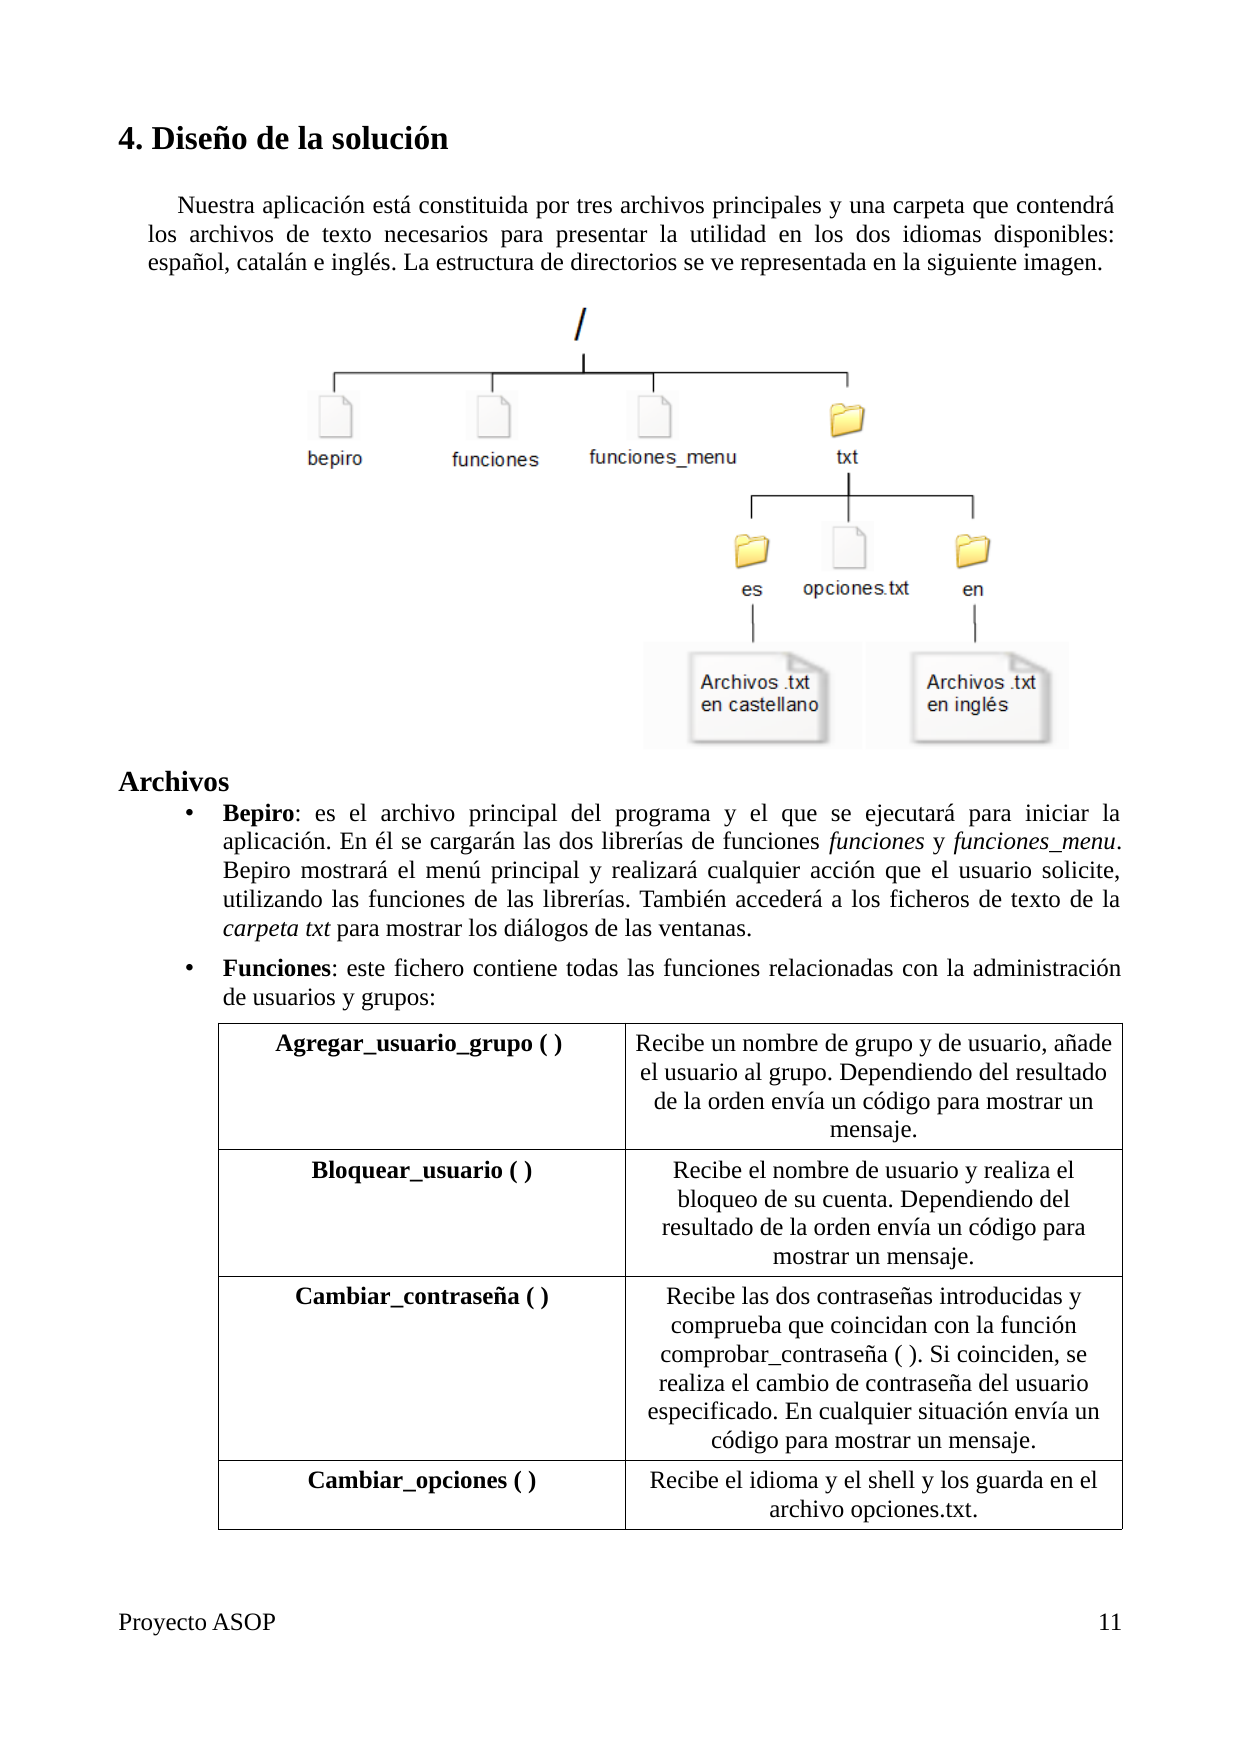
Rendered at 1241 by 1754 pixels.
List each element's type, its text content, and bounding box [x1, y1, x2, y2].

table_cell Recibe el nombre de usuario y realiza el bloqueo de su cuenta. Dependiendo del resultado de la orden envía un código para mostrar un mensaje. [626, 1150, 1122, 1276]
table_header Recibe un nombre de grupo y de usuario, añade el usuario al grupo. Dependiendo del resultado de la orden envía un código para mostrar un mensaje. [626, 1024, 1122, 1149]
table_cell Recibe el idioma y el shell y los guarda en el archivo opciones.txt. [626, 1461, 1122, 1529]
subtitle Archivos [118, 288, 1122, 798]
table_cell Recibe las dos contraseñas introducidas y comprueba que coincidan con la función comprobar_contraseña ( ). Si coinciden, se realiza el cambio de contraseña del usuario especificado. En cualquier situación envía un código para mostrar un mensaje. [626, 1277, 1122, 1460]
list Bepiro: es el archivo principal del programa y el que se ejecutará para iniciar la aplicación. En él se cargarán las dos librerías de funciones funciones y funciones_menu. Bepiro mostrará el menú principal y realizará cualquier acción que el usuario solicite, utilizando las funciones de las librerías. También accederá a los ficheros de texto de la carpeta txt para mostrar los diálogos de las ventanas. [185, 798, 1122, 941]
picture [266, 288, 1069, 765]
table_cell Cambiar_opciones ( ) [219, 1461, 625, 1529]
subtitle 4. Diseño de la solución [118, 118, 1122, 156]
table_cell Cambiar_contraseña ( ) [219, 1277, 625, 1460]
list Funciones: este fichero contiene todas las funciones relacionadas con la administración de usuarios y grupos: [185, 953, 1122, 1011]
text Nuestra aplicación está constituida por tres archivos principales y una carpeta que contendrá los archivos de texto necesarios para presentar la utilidad en los dos idiomas disponibles: español, catalán e inglés. La estructura de directorios se ve representada en la siguiente imagen. [148, 190, 1116, 276]
table_header Agregar_usuario_grupo ( ) [219, 1024, 625, 1149]
table_cell Bloquear_usuario ( ) [219, 1150, 625, 1276]
